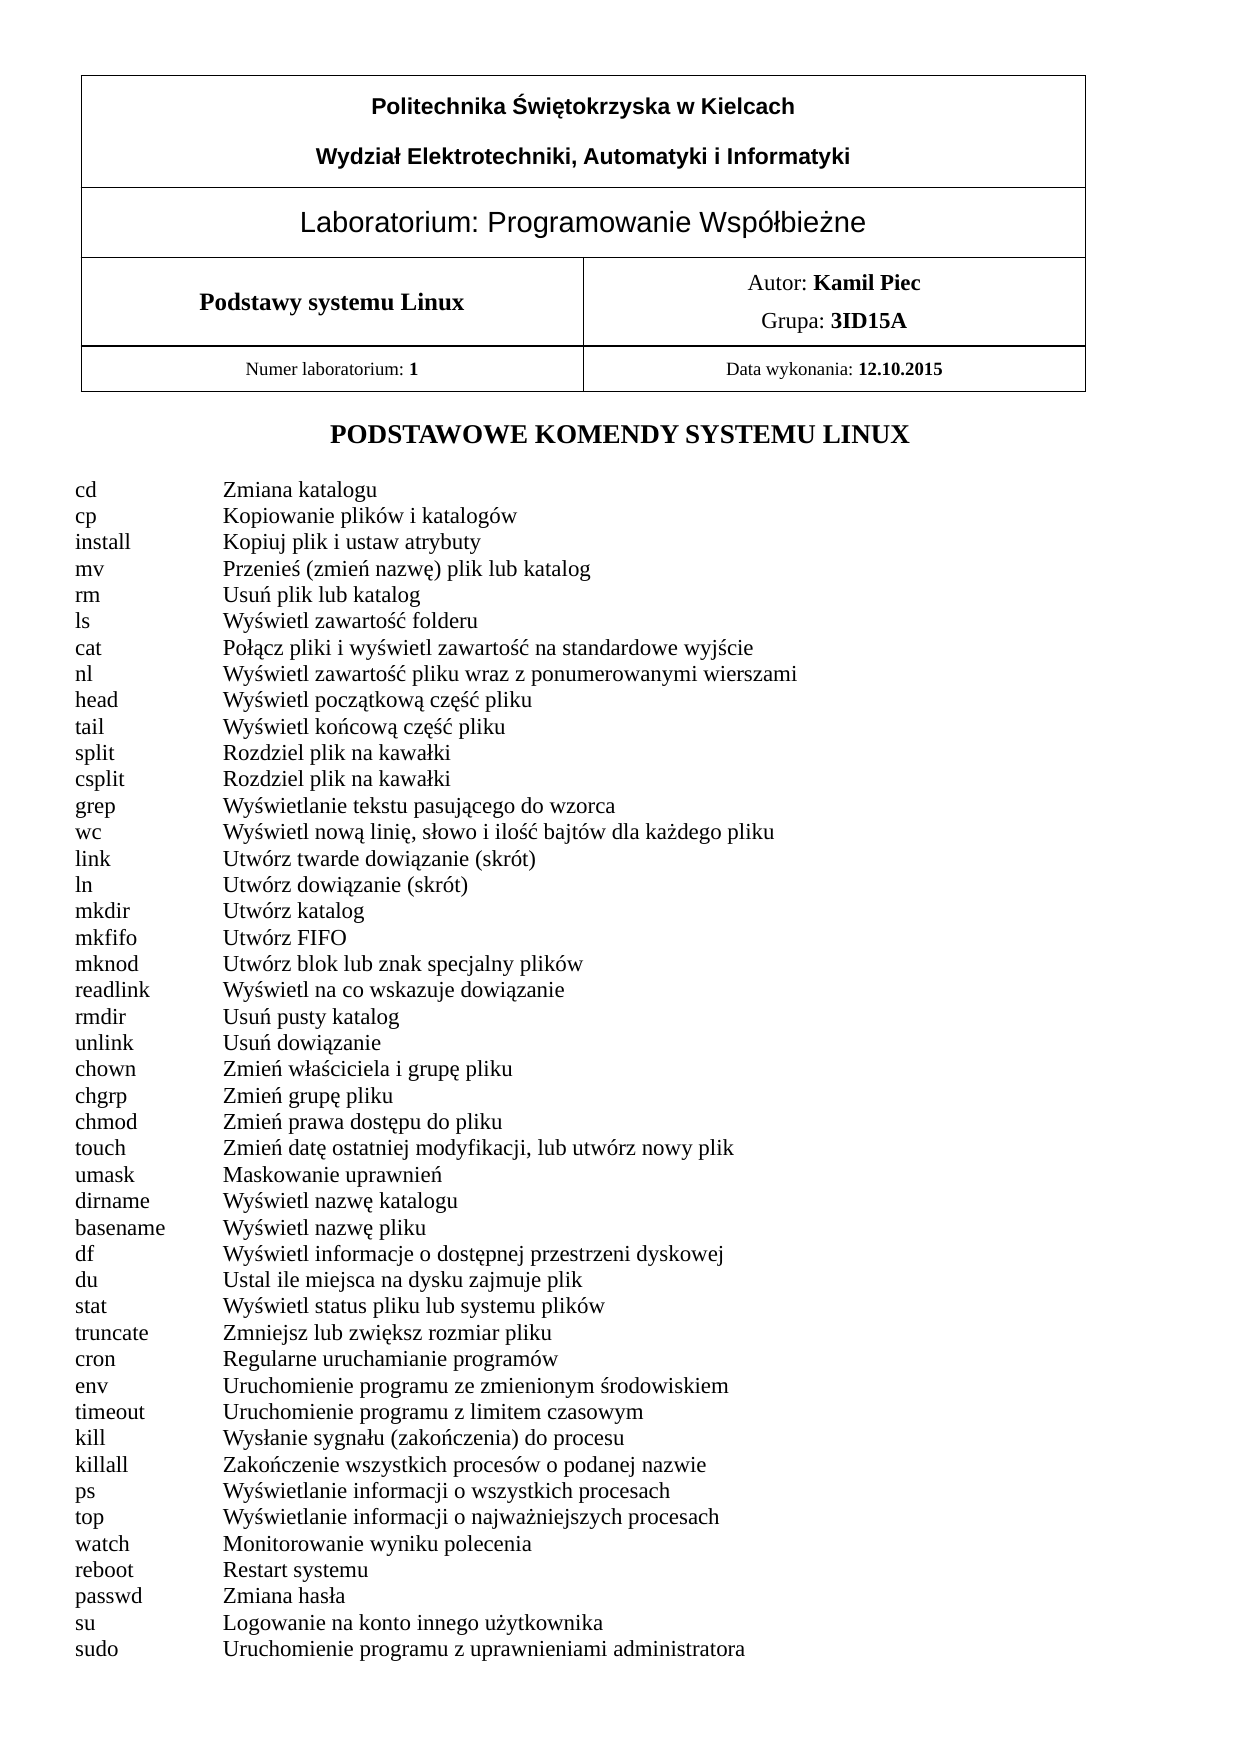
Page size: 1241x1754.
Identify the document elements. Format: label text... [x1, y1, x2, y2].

text passwd Zmiana hasła [75, 1582, 1165, 1609]
text cat Połącz pliki i wyświetl zawartość na standardowe wyjście [75, 634, 1165, 660]
text watch Monitorowanie wyniku polecenia [75, 1530, 1165, 1556]
text truncate Zmniejsz lub zwiększ rozmiar pliku [75, 1319, 1165, 1345]
text chown Zmień właściciela i grupę pliku [75, 1055, 1165, 1082]
text umask Maskowanie uprawnień [75, 1161, 1165, 1187]
text install Kopiuj plik i ustaw atrybuty [75, 528, 1165, 555]
text du Ustal ile miejsca na dysku zajmuje plik [75, 1266, 1165, 1293]
text killall Zakończenie wszystkich procesów o podanej nazwie [75, 1451, 1165, 1477]
text timeout Uruchomienie programu z limitem czasowym [75, 1398, 1165, 1424]
table_header Laboratorium: Programowanie Współbieżne [82, 188, 1085, 256]
table_header Data wykonania: 12.10.2015 [584, 347, 1085, 391]
text wc Wyświetl nową linię, słowo i ilość bajtów dla każdego pliku [75, 818, 1165, 844]
text nl Wyświetl zawartość pliku wraz z ponumerowanymi wierszami [75, 660, 1165, 686]
text grep Wyświetlanie tekstu pasującego do wzorca [75, 792, 1165, 818]
text reboot Restart systemu [75, 1556, 1165, 1582]
text tail Wyświetl końcową część pliku [75, 713, 1165, 739]
text cd Zmiana katalogu [75, 476, 1165, 502]
text touch Zmień datę ostatniej modyfikacji, lub utwórz nowy plik [75, 1134, 1165, 1161]
text su Logowanie na konto innego użytkownika [75, 1609, 1165, 1635]
text chmod Zmień prawa dostępu do pliku [75, 1108, 1165, 1134]
table_header Autor: Kamil Piec Grupa: 3ID15A [584, 258, 1085, 345]
text ln Utwórz dowiązanie (skrót) [75, 871, 1165, 897]
text cron Regularne uruchamianie programów [75, 1345, 1165, 1372]
text readlink Wyświetl na co wskazuje dowiązanie [75, 976, 1165, 1003]
table_header Numer laboratorium: 1 [82, 347, 583, 391]
text top Wyświetlanie informacji o najważniejszych procesach [75, 1503, 1165, 1530]
text env Uruchomienie programu ze zmienionym środowiskiem [75, 1372, 1165, 1398]
text sudo Uruchomienie programu z uprawnieniami administratora [75, 1635, 1165, 1662]
text stat Wyświetl status pliku lub systemu plików [75, 1293, 1165, 1319]
text ls Wyświetl zawartość folderu [75, 607, 1165, 634]
text mkfifo Utwórz FIFO [75, 924, 1165, 950]
text link Utwórz twarde dowiązanie (skrót) [75, 844, 1165, 871]
text rm Usuń plik lub katalog [75, 581, 1165, 607]
text kill Wysłanie sygnału (zakończenia) do procesu [75, 1424, 1165, 1451]
text ps Wyświetlanie informacji o wszystkich procesach [75, 1477, 1165, 1503]
text unlink Usuń dowiązanie [75, 1029, 1165, 1055]
text mknod Utwórz blok lub znak specjalny plików [75, 950, 1165, 976]
text split Rozdziel plik na kawałki [75, 739, 1165, 766]
table_header Politechnika Świętokrzyska w Kielcach Wydział Elektrotechniki, Automatyki i Informatyki [82, 76, 1085, 187]
text csplit Rozdziel plik na kawałki [75, 766, 1165, 792]
text cp Kopiowanie plików i katalogów [75, 502, 1165, 528]
text mkdir Utwórz katalog [75, 897, 1165, 924]
table_header Podstawy systemu Linux [82, 258, 583, 345]
text head Wyświetl początkową część pliku [75, 686, 1165, 713]
text basename Wyświetl nazwę pliku [75, 1213, 1165, 1240]
text mv Przenieś (zmień nazwę) plik lub katalog [75, 555, 1165, 581]
text chgrp Zmień grupę pliku [75, 1082, 1165, 1108]
text dirname Wyświetl nazwę katalogu [75, 1187, 1165, 1213]
text PODSTAWOWE KOMENDY SYSTEMU LINUX [75, 418, 1165, 449]
text rmdir Usuń pusty katalog [75, 1003, 1165, 1029]
text df Wyświetl informacje o dostępnej przestrzeni dyskowej [75, 1240, 1165, 1266]
